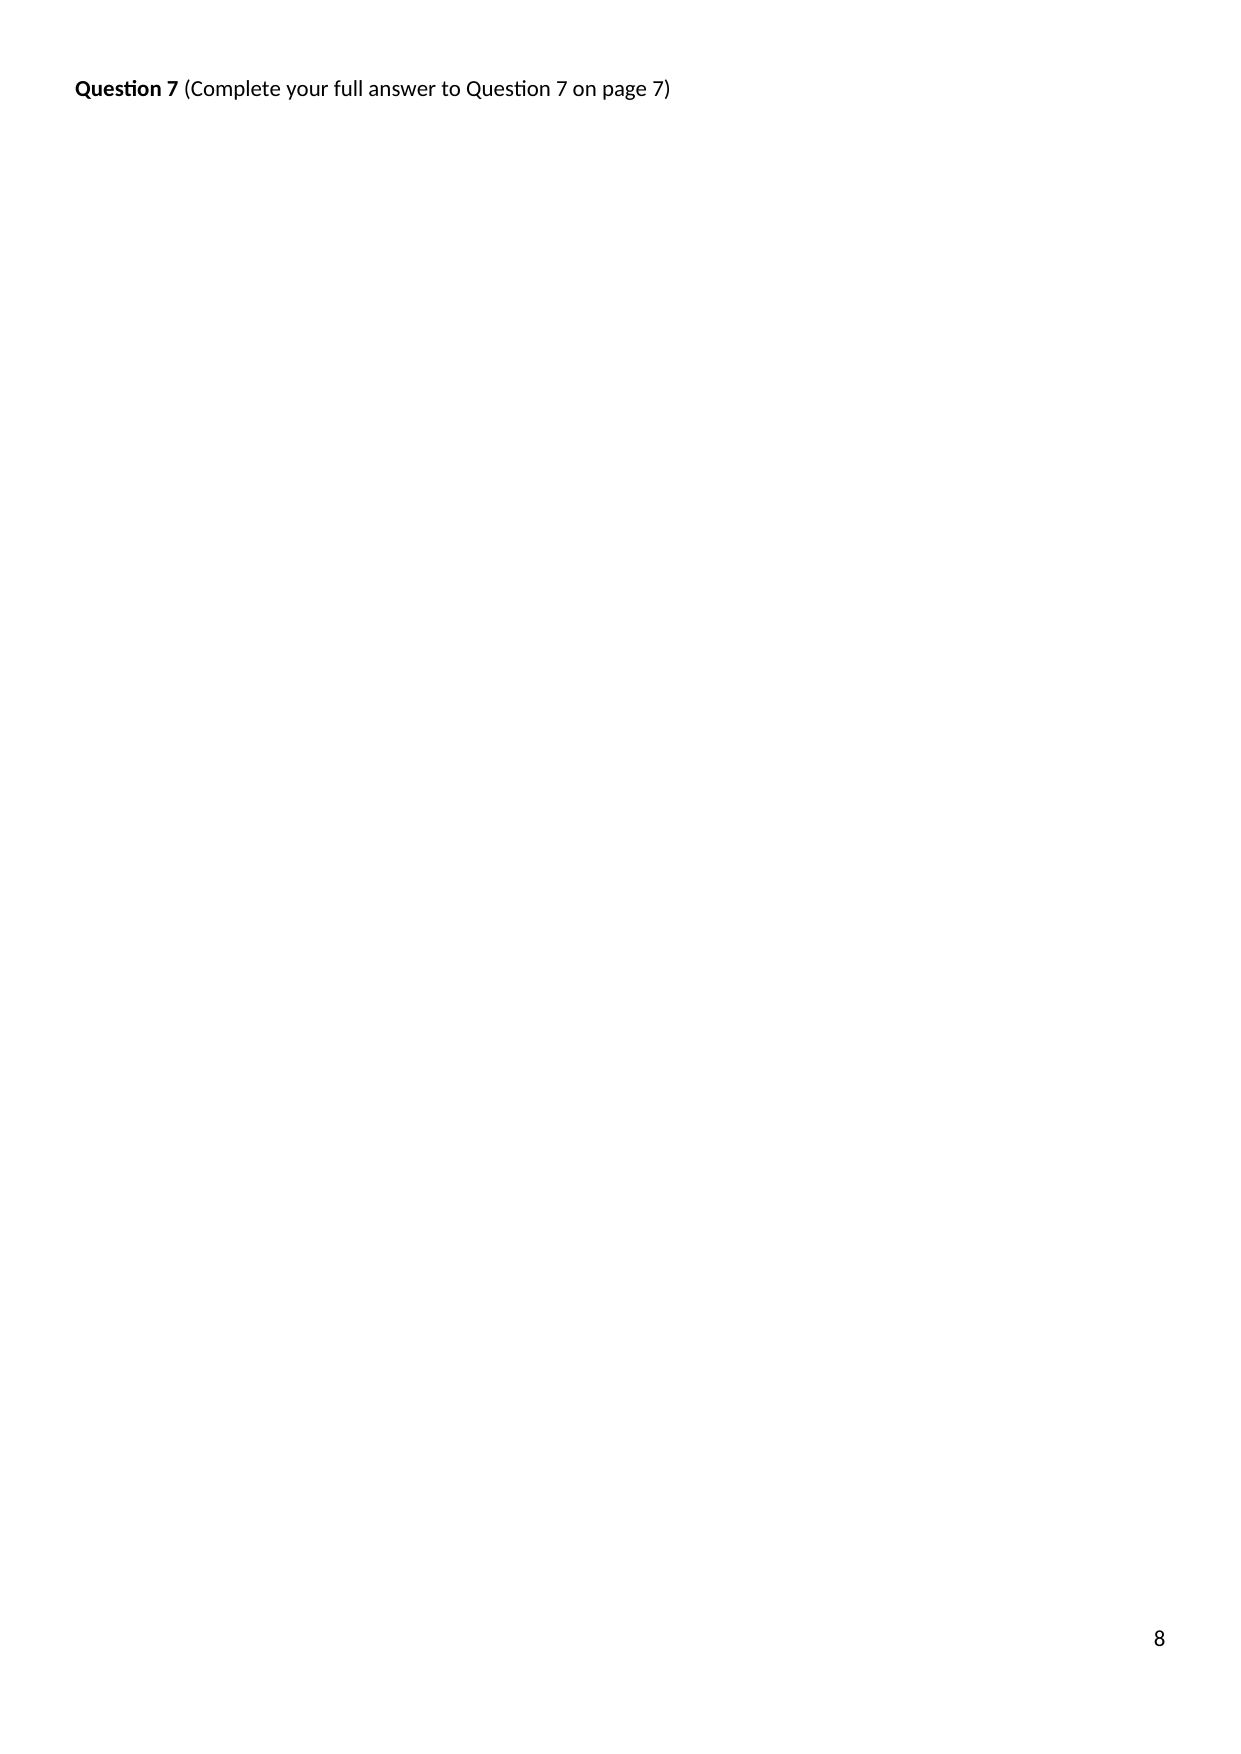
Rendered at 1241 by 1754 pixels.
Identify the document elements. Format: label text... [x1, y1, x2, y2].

text Question 7 (Complete your full answer to Question 7 on page 7) [75, 74, 1165, 102]
